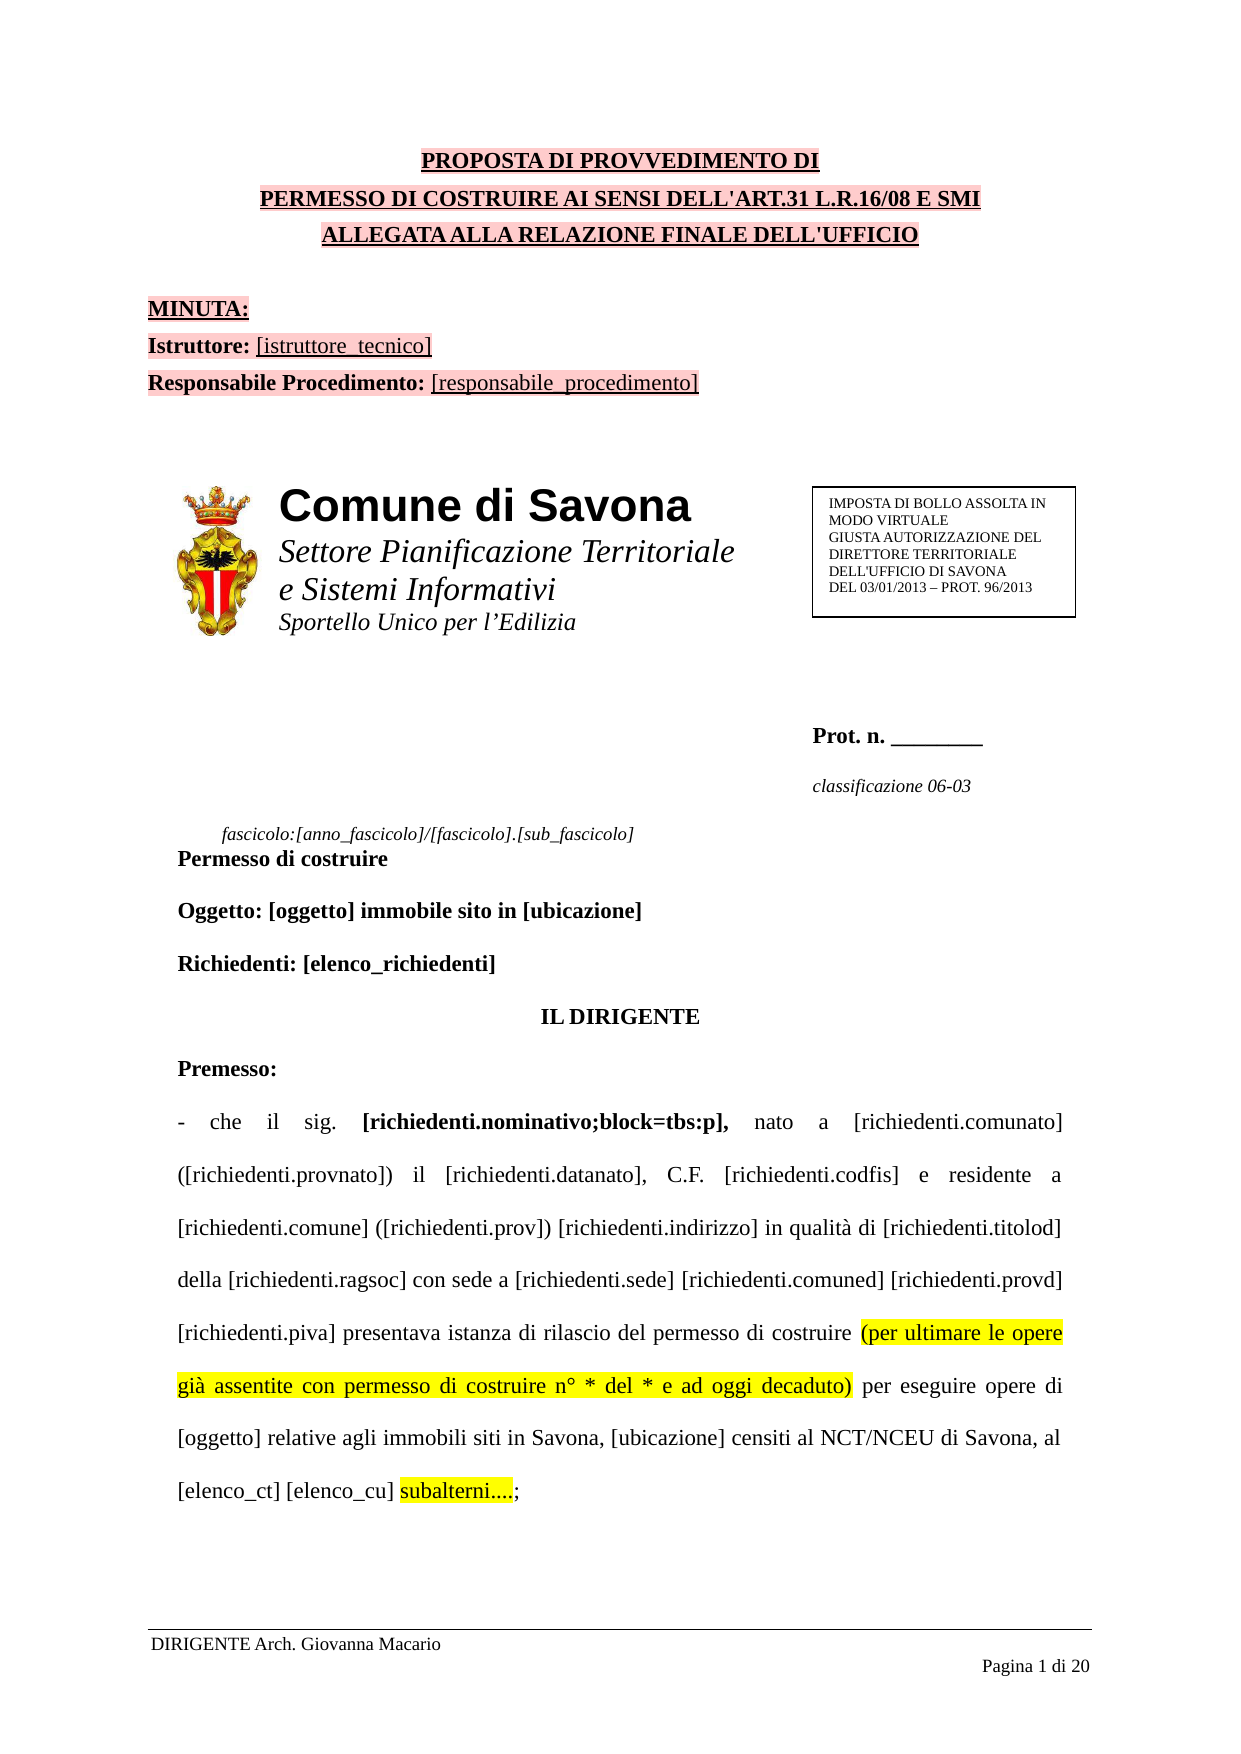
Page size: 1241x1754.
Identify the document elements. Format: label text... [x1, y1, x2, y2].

text GIUSTA AUTORIZZAZIONE DEL DIRETTORE TERRITORIALE DELL'UFFICIO DI SAVONA [828, 529, 1060, 579]
picture [155, 486, 279, 636]
text IL DIRIGENTE [177, 1003, 1063, 1029]
subtitle Prot. n. ________ [812, 722, 1063, 749]
text Permesso di costruire [177, 845, 1063, 871]
text [1076, 569, 1092, 607]
text PERMESSO DI COSTRUIRE AI SENSI DELL'ART.31 L.R.16/08 E SMI [148, 184, 1092, 211]
text fascicolo:[anno_fascicolo]/[fascicolo].[sub_fascicolo] [148, 797, 1063, 845]
text DEL 03/01/2013 – PROT. 96/2013 [828, 579, 1060, 596]
text IMPOSTA DI BOLLO ASSOLTA IN MODO VIRTUALE [828, 495, 1060, 529]
text Sportello Unico per l’Edilizia [279, 607, 1092, 636]
text e Sistemi Informativi [279, 569, 812, 607]
text Premesso: [177, 1056, 1063, 1082]
text PROPOSTA DI PROVVEDIMENTO DI [148, 148, 1092, 174]
text ALLEGATA ALLA RELAZIONE FINALE DELL'UFFICIO [148, 222, 1092, 248]
text - che il sig. [richiedenti.nominativo;block=tbs:p], nato a [richiedenti.comunato] ([richiedenti.provnato]) il [richiedenti.datanato], C.F. [richiedenti.codfis] e residente a [richiedenti.comune] ([richiedenti.prov]) [richiedenti.indirizzo] in qualità di [richiedenti.titolod] della [richiedenti.ragsoc] con sede a [richiedenti.sede] [richiedenti.comuned] [richiedenti.provd] [richiedenti.piva] presentava istanza di rilascio del permesso di costruire (per ultimare le opere già assentite con permesso di costruire n° * del * e ad oggi decaduto) per eseguire opere di [oggetto] relative agli immobili siti in Savona, [ubicazione] censiti al NCT/NCEU di Savona, al [elenco_ct] [elenco_cu] subalterni....; [177, 1108, 1063, 1503]
text classificazione 06-03 [148, 775, 1092, 797]
text Settore Pianificazione Territoriale [279, 531, 812, 569]
text Responsabile Procedimento: [responsabile_procedimento] [148, 369, 1092, 396]
text Richiedenti: [elenco_richiedenti] [177, 950, 1063, 976]
text Oggetto: [oggetto] immobile sito in [ubicazione] [177, 897, 1063, 924]
text MINUTA: [148, 296, 1092, 322]
text Istruttore: [istruttore_tecnico] [148, 332, 1092, 359]
text Comune di Savona [148, 478, 1092, 531]
